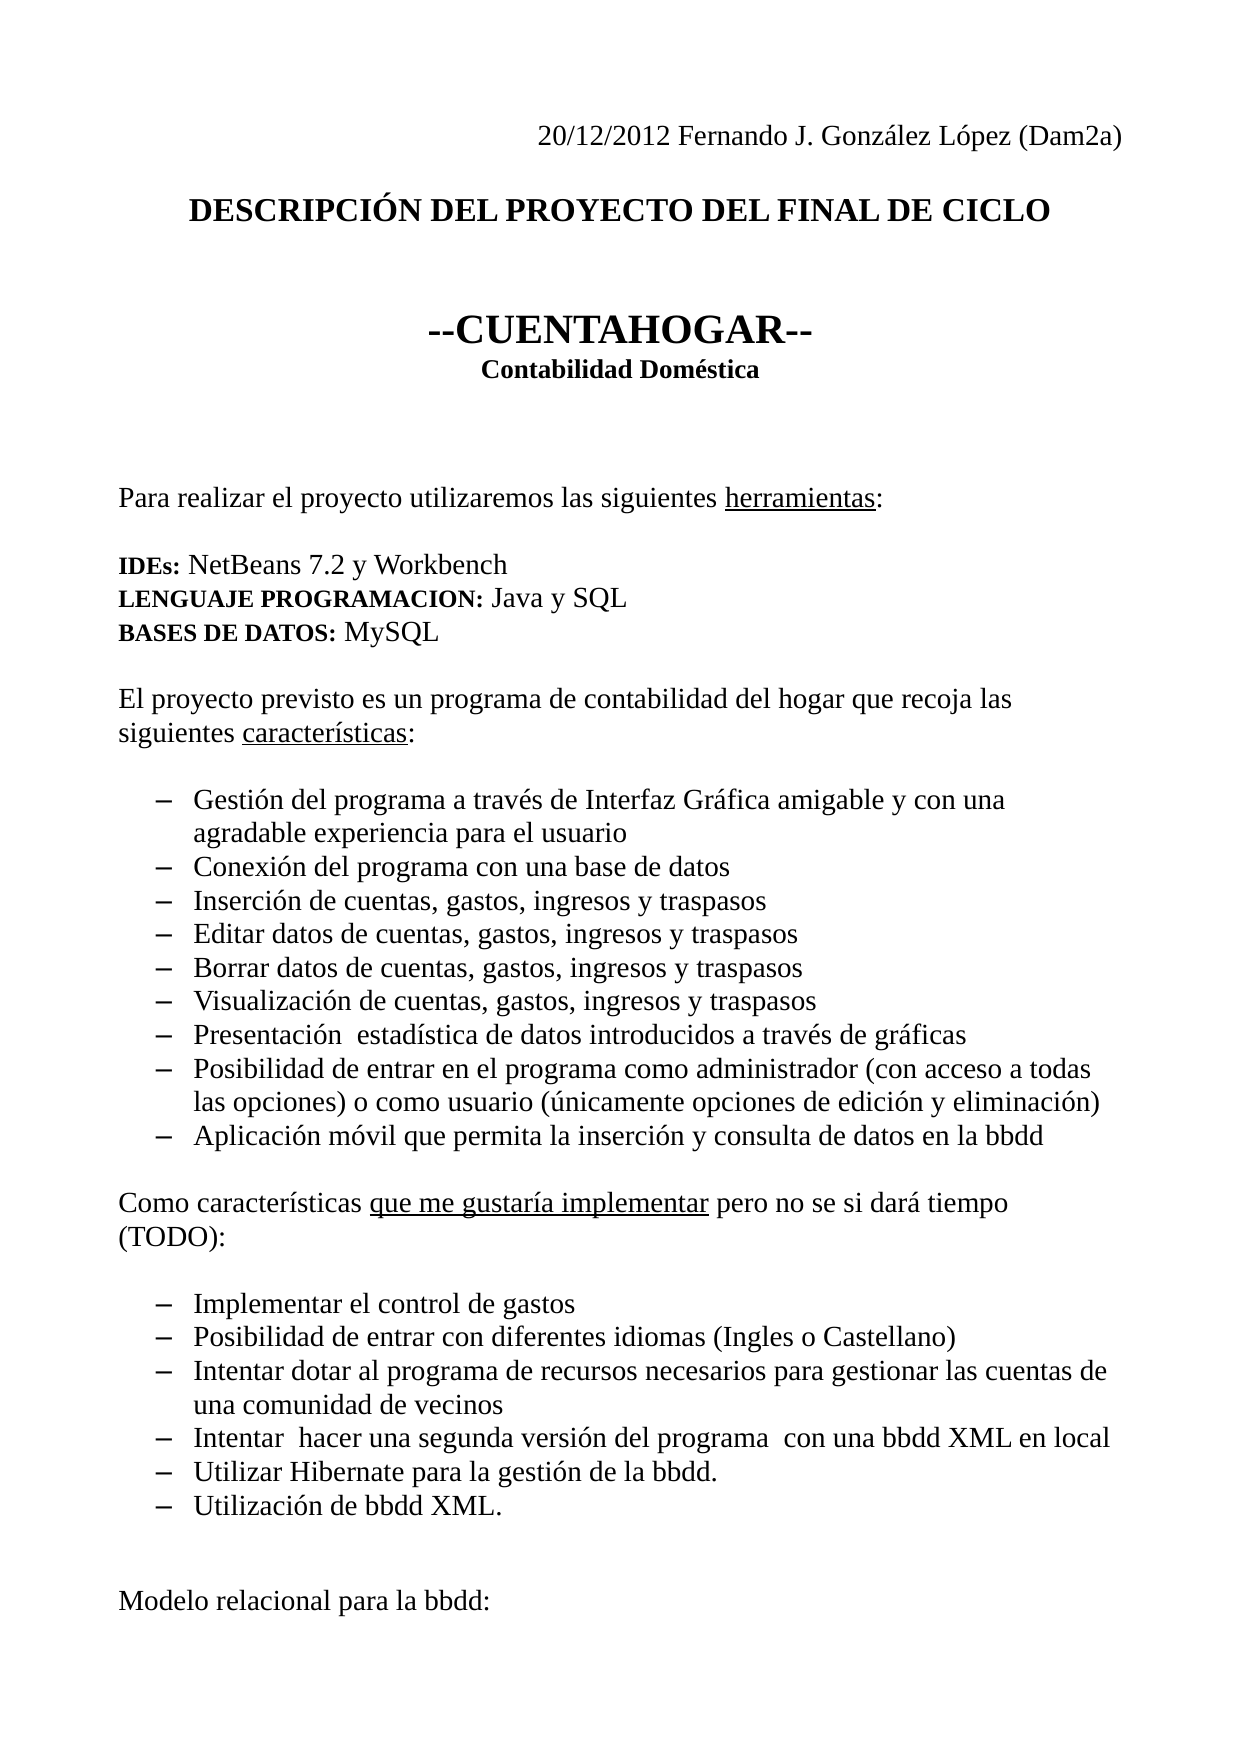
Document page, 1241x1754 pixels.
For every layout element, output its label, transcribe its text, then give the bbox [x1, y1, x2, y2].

list Implementar el control de gastos [156, 1286, 1122, 1319]
text El proyecto previsto es un programa de contabilidad del hogar que recoja las siguientes características: [118, 681, 1122, 748]
list Utilización de bbdd XML. [156, 1488, 1122, 1521]
list Intentar hacer una segunda versión del programa con una bbdd XML en local [156, 1420, 1122, 1454]
list Conexión del programa con una base de datos [156, 849, 1122, 883]
text IDEs: NetBeans 7.2 y Workbench [118, 547, 1122, 581]
text DESCRIPCIÓN DEL PROYECTO DEL FINAL DE CICLO [118, 190, 1122, 228]
list Intentar dotar al programa de recursos necesarios para gestionar las cuentas de una comunidad de vecinos [156, 1353, 1122, 1420]
list Visualización de cuentas, gastos, ingresos y traspasos [156, 983, 1122, 1017]
text Modelo relacional para la bbdd: [118, 1583, 1122, 1617]
list Posibilidad de entrar con diferentes idiomas (Ingles o Castellano) [156, 1319, 1122, 1353]
list Aplicación móvil que permita la inserción y consulta de datos en la bbdd [156, 1118, 1122, 1152]
list Utilizar Hibernate para la gestión de la bbdd. [156, 1454, 1122, 1488]
list Editar datos de cuentas, gastos, ingresos y traspasos [156, 916, 1122, 950]
list Posibilidad de entrar en el programa como administrador (con acceso a todas las opciones) o como usuario (únicamente opciones de edición y eliminación) [156, 1051, 1122, 1118]
text Como características que me gustaría implementar pero no se si dará tiempo (TODO): [118, 1185, 1122, 1252]
list Inserción de cuentas, gastos, ingresos y traspasos [156, 883, 1122, 916]
text BASES DE DATOS: MySQL [118, 614, 1122, 648]
text --CUENTAHOGAR-- [118, 305, 1122, 353]
list Presentación estadística de datos introducidos a través de gráficas [156, 1017, 1122, 1051]
text LENGUAJE PROGRAMACION: Java y SQL [118, 581, 1122, 614]
text Contabilidad Doméstica [118, 353, 1122, 384]
list Borrar datos de cuentas, gastos, ingresos y traspasos [156, 950, 1122, 983]
text Para realizar el proyecto utilizaremos las siguientes herramientas: [118, 480, 1122, 513]
list Gestión del programa a través de Interfaz Gráfica amigable y con una agradable experiencia para el usuario [156, 782, 1122, 849]
text 20/12/2012 Fernando J. González López (Dam2a) [118, 118, 1122, 152]
